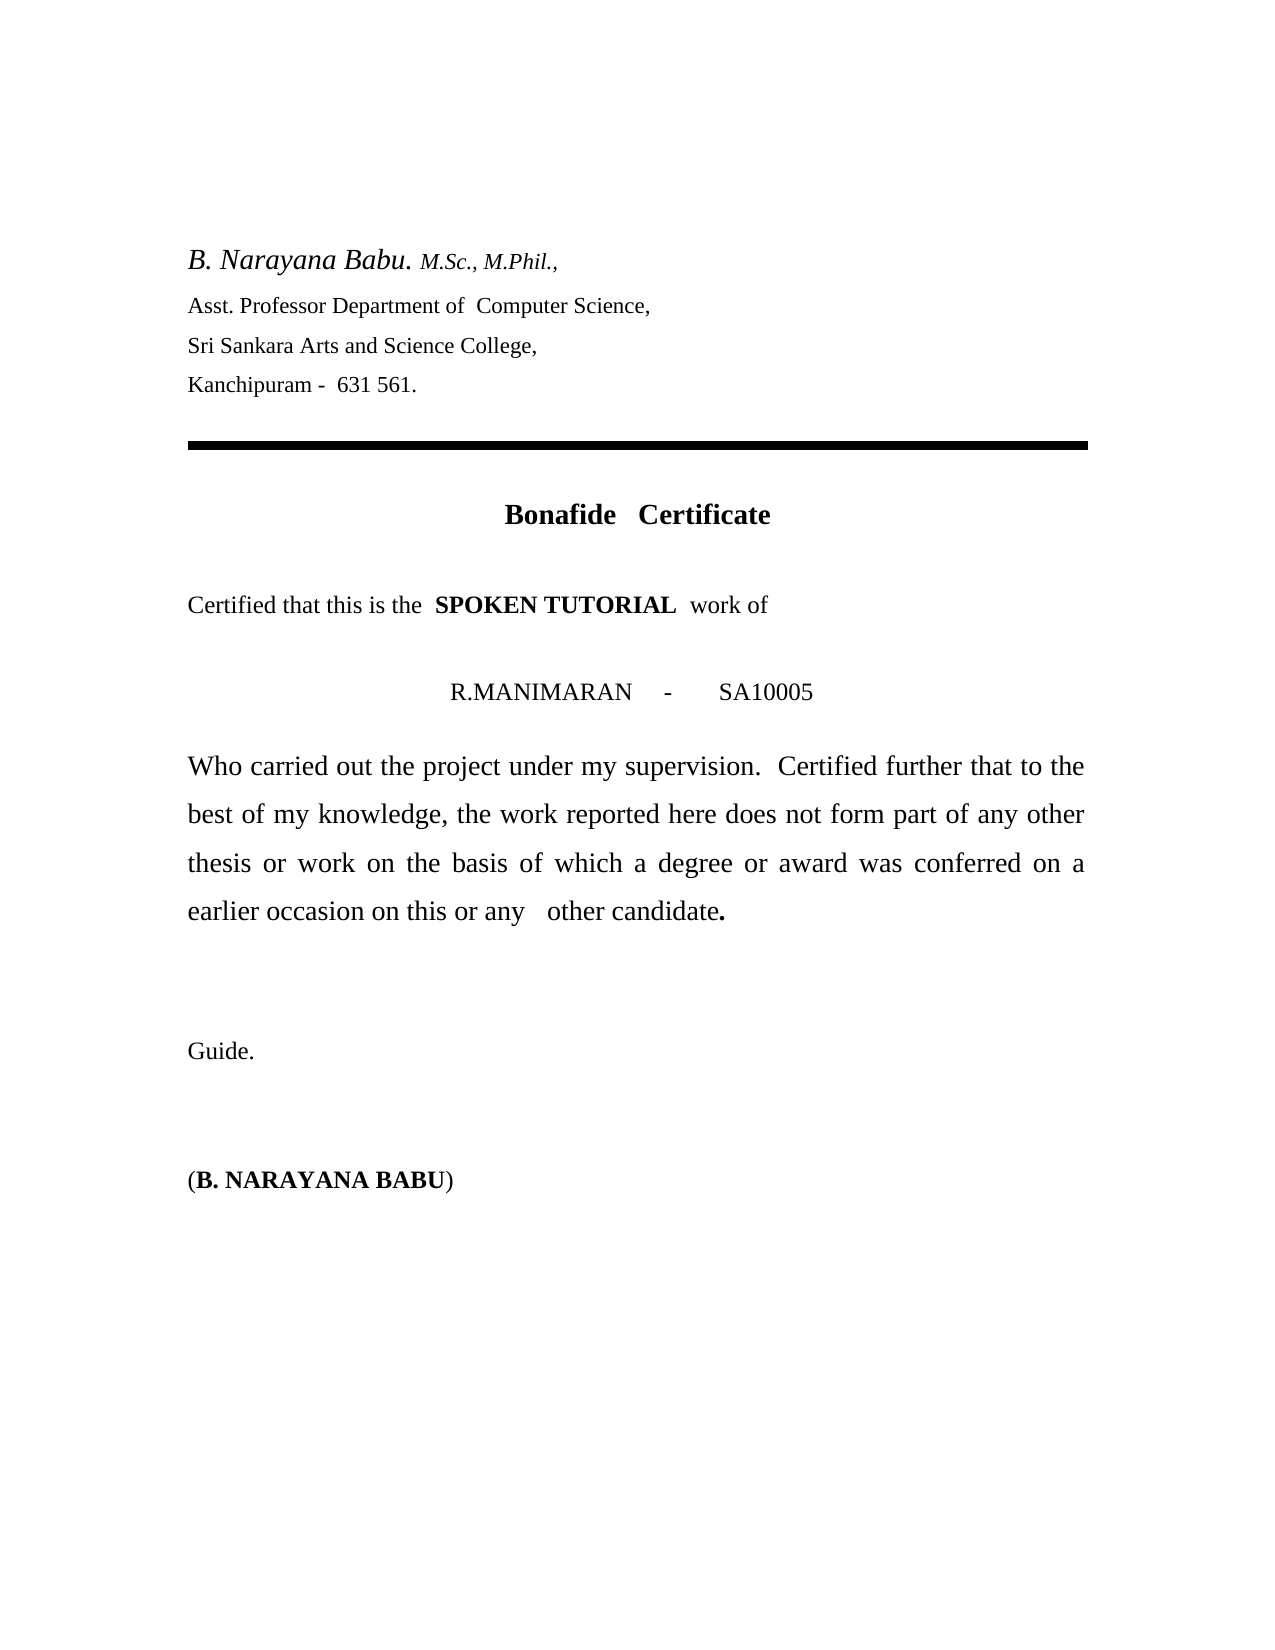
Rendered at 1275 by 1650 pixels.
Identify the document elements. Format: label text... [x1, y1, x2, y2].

text Who carried out the project under my supervision. Certified further that to the best of my knowledge, the work reported here does not form part of any other thesis or work on the basis of which a degree or award was conferred on a earlier occasion on this or any other candidate. [187, 749, 1087, 927]
subtitle Sri Sankara Arts and Science College, [187, 332, 1087, 358]
subtitle B. Narayana Babu. M.Sc., M.Phil., [187, 242, 1087, 276]
subtitle Asst. Professor Department of Computer Science, [187, 292, 1087, 319]
subtitle Bonafide Certificate [187, 497, 1087, 531]
subtitle Certified that this is the SPOKEN TUTORIAL work of [187, 591, 1087, 619]
subtitle (B. NARAYANA BABU) [187, 1166, 1087, 1194]
text R.MANIMARAN - SA10005 [450, 677, 1087, 706]
subtitle Kanchipuram - 631 561. [187, 371, 1087, 398]
subtitle Guide. [187, 1036, 1087, 1065]
